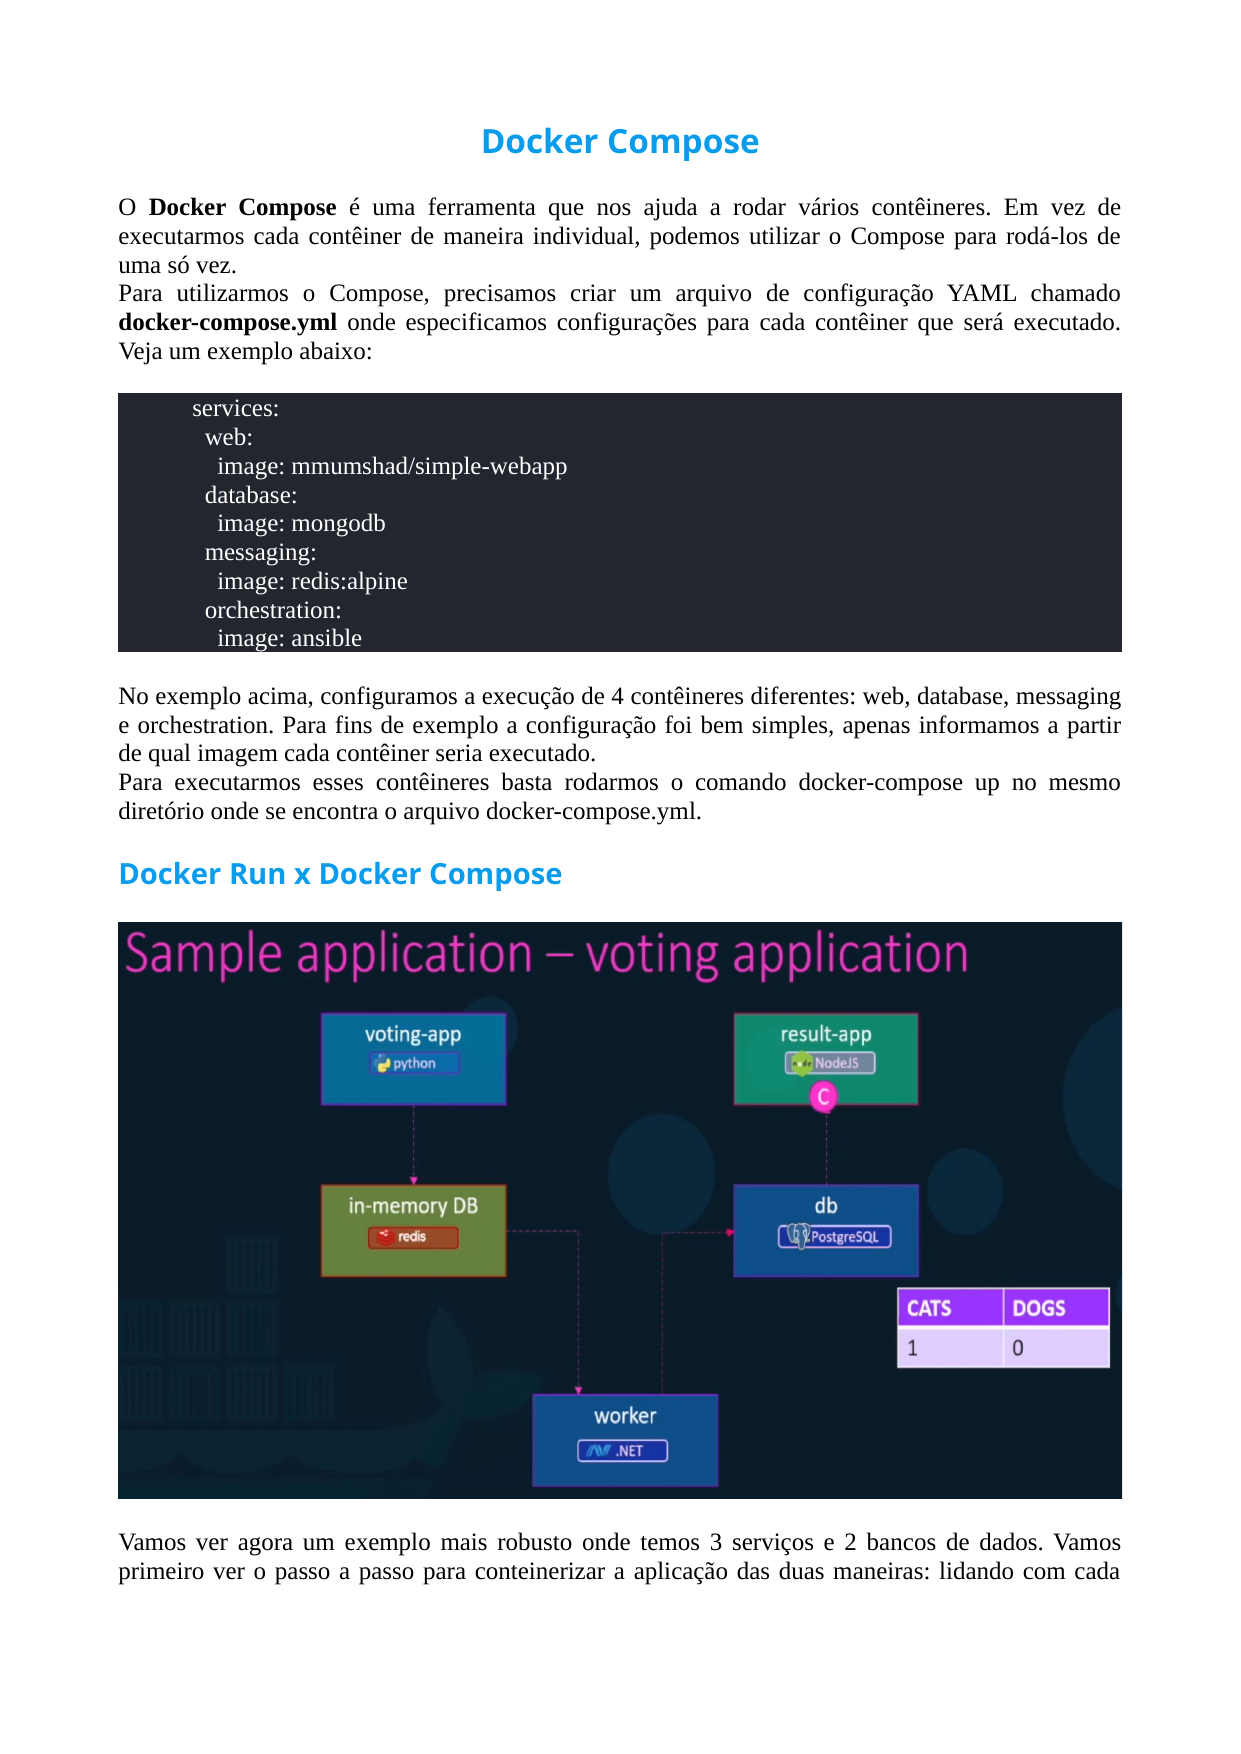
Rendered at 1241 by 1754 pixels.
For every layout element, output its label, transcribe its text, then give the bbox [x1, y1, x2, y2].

text image: mongodb [118, 508, 1122, 537]
text web: [118, 422, 1122, 451]
text messaging: [118, 537, 1122, 566]
picture [118, 922, 1123, 1499]
text image: redis:alpine [118, 566, 1122, 595]
text image: mmumshad/simple-webapp [118, 451, 1122, 480]
text Para utilizarmos o Compose, precisamos criar um arquivo de configuração YAML chamado docker-compose.yml onde especificamos configurações para cada contêiner que será executado. Veja um exemplo abaixo: [118, 278, 1122, 365]
text services: [118, 393, 1122, 422]
text Vamos ver agora um exemplo mais robusto onde temos 3 serviços e 2 bancos de dados. Vamos primeiro ver o passo a passo para conteinerizar a aplicação das duas maneiras: lidando com cada [118, 1527, 1122, 1585]
text Docker Compose [118, 118, 1122, 163]
text Docker Run x Docker Compose [118, 853, 1122, 893]
text Para executarmos esses contêineres basta rodarmos o comando docker-compose up no mesmo diretório onde se encontra o arquivo docker-compose.yml. [118, 767, 1122, 825]
text O Docker Compose é uma ferramenta que nos ajuda a rodar vários contêineres. Em vez de executarmos cada contêiner de maneira individual, podemos utilizar o Compose para rodá-los de uma só vez. [118, 192, 1122, 278]
text database: [118, 480, 1122, 508]
text orchestration: [118, 595, 1122, 623]
text image: ansible [118, 623, 1122, 652]
text No exemplo acima, configuramos a execução de 4 contêineres diferentes: web, database, messaging e orchestration. Para fins de exemplo a configuração foi bem simples, apenas informamos a partir de qual imagem cada contêiner seria executado. [118, 681, 1122, 767]
